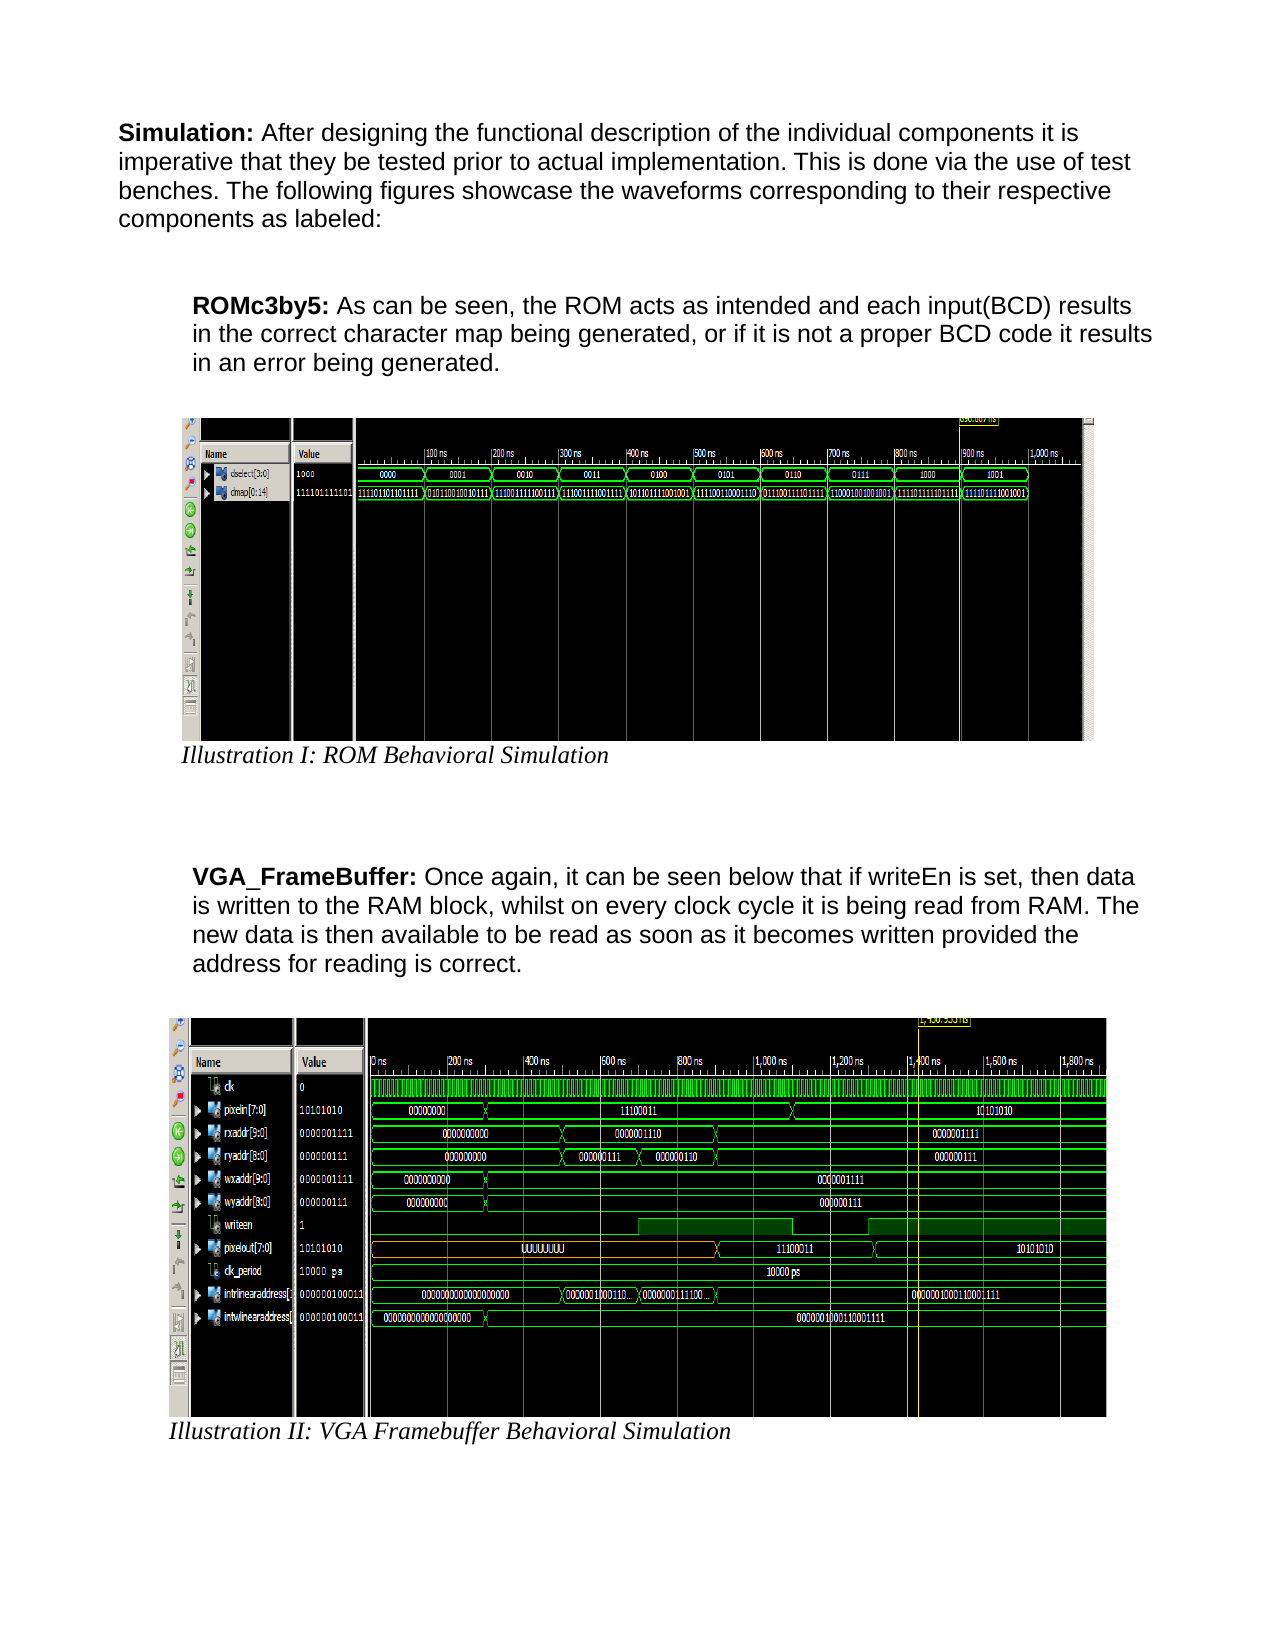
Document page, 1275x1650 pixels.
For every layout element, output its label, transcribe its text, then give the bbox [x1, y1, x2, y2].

picture [181, 418, 1094, 741]
text VGA_FrameBuffer: Once again, it can be seen below that if writeEn is set, then data is written to the RAM block, whilst on every clock cycle it is being read from RAM. The new data is then available to be read as soon as it becomes written provided the address for reading is correct. [192, 862, 1157, 977]
text Illustration I: ROM Behavioral Simulation [181, 741, 1094, 769]
text ROMc3by5: As can be seen, the ROM acts as intended and each input(BCD) results in the correct character map being generated, or if it is not a proper BCD code it results in an error being generated. [118, 291, 1157, 377]
text Simulation: After designing the functional description of the individual components it is imperative that they be tested prior to actual implementation. This is done via the use of test benches. The following figures showcase the waveforms corresponding to their respective components as labeled: [118, 118, 1157, 233]
picture [168, 1018, 1107, 1417]
text Illustration II: VGA Framebuffer Behavioral Simulation [169, 1417, 1106, 1445]
